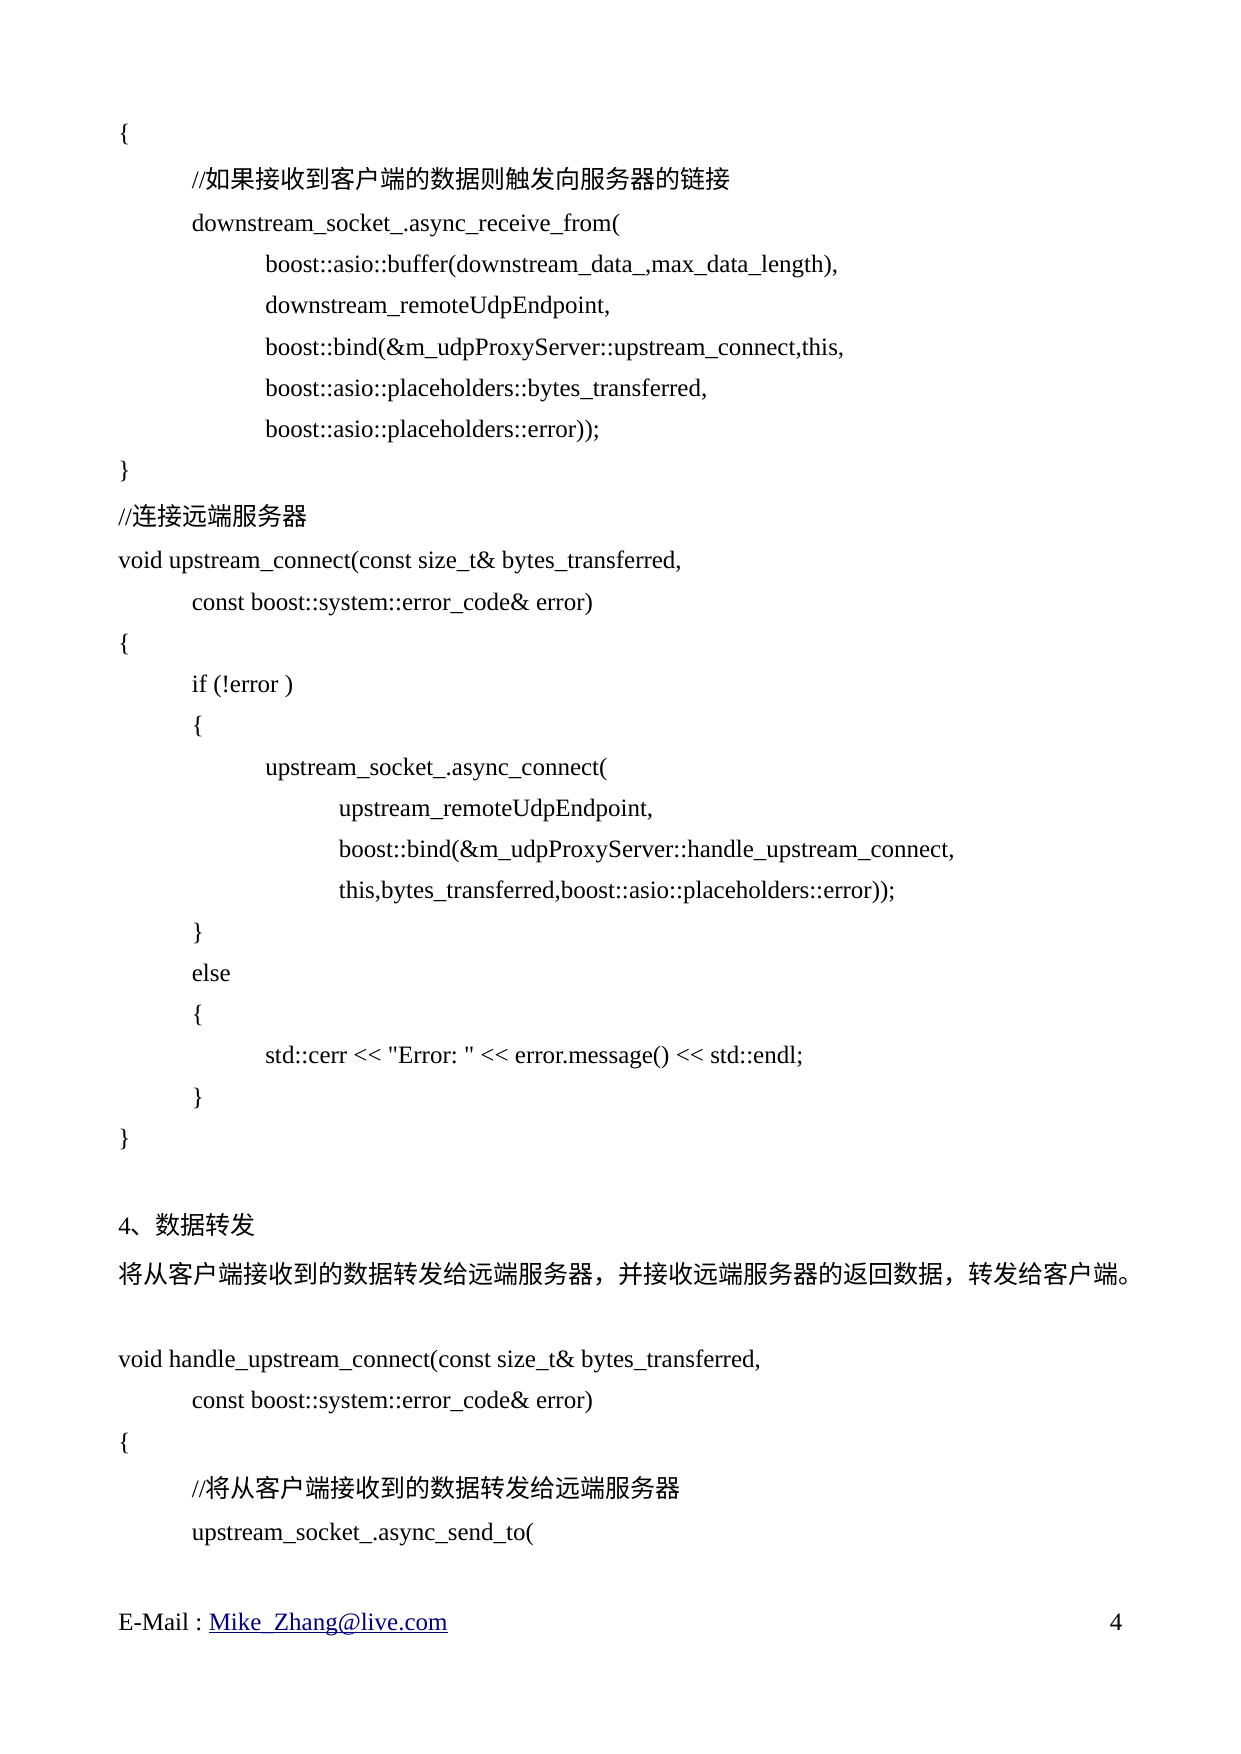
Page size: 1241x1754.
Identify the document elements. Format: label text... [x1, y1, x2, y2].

text std::cerr << "Error: " << error.message() << std::endl; [118, 1041, 1122, 1069]
text } [118, 456, 1122, 484]
text boost::asio::placeholders::bytes_transferred, [118, 373, 1122, 402]
text this,bytes_transferred,boost::asio::placeholders::error)); [118, 876, 1122, 904]
text upstream_socket_.async_connect( [118, 752, 1122, 781]
text 4、数据转发 [118, 1206, 1122, 1242]
text { [118, 628, 1122, 657]
text 将从客户端接收到的数据转发给远端服务器，并接收远端服务器的返回数据，转发给客户端。 [118, 1254, 1122, 1291]
text boost::asio::buffer(downstream_data_,max_data_length), [118, 249, 1122, 278]
text } [118, 1082, 1122, 1111]
text { [118, 118, 1122, 147]
text } [118, 1123, 1122, 1152]
text upstream_remoteUdpEndpoint, [118, 793, 1122, 822]
text void upstream_connect(const size_t& bytes_transferred, [118, 546, 1122, 574]
text boost::bind(&m_udpProxyServer::upstream_connect,this, [118, 332, 1122, 361]
text const boost::system::error_code& error) [118, 587, 1122, 616]
text { [118, 1427, 1122, 1456]
text boost::bind(&m_udpProxyServer::handle_upstream_connect, [118, 834, 1122, 863]
text else [118, 958, 1122, 987]
text //如果接收到客户端的数据则触发向服务器的链接 [118, 159, 1122, 196]
text upstream_socket_.async_send_to( [118, 1517, 1122, 1546]
text void handle_upstream_connect(const size_t& bytes_transferred, [118, 1344, 1122, 1373]
text const boost::system::error_code& error) [118, 1386, 1122, 1414]
text { [118, 999, 1122, 1028]
text boost::asio::placeholders::error)); [118, 414, 1122, 443]
text //连接远端服务器 [118, 497, 1122, 533]
text downstream_remoteUdpEndpoint, [118, 291, 1122, 319]
text { [118, 711, 1122, 739]
text } [118, 917, 1122, 946]
text //将从客户端接收到的数据转发给远端服务器 [118, 1468, 1122, 1504]
text if (!error ) [118, 669, 1122, 698]
text downstream_socket_.async_receive_from( [118, 208, 1122, 237]
